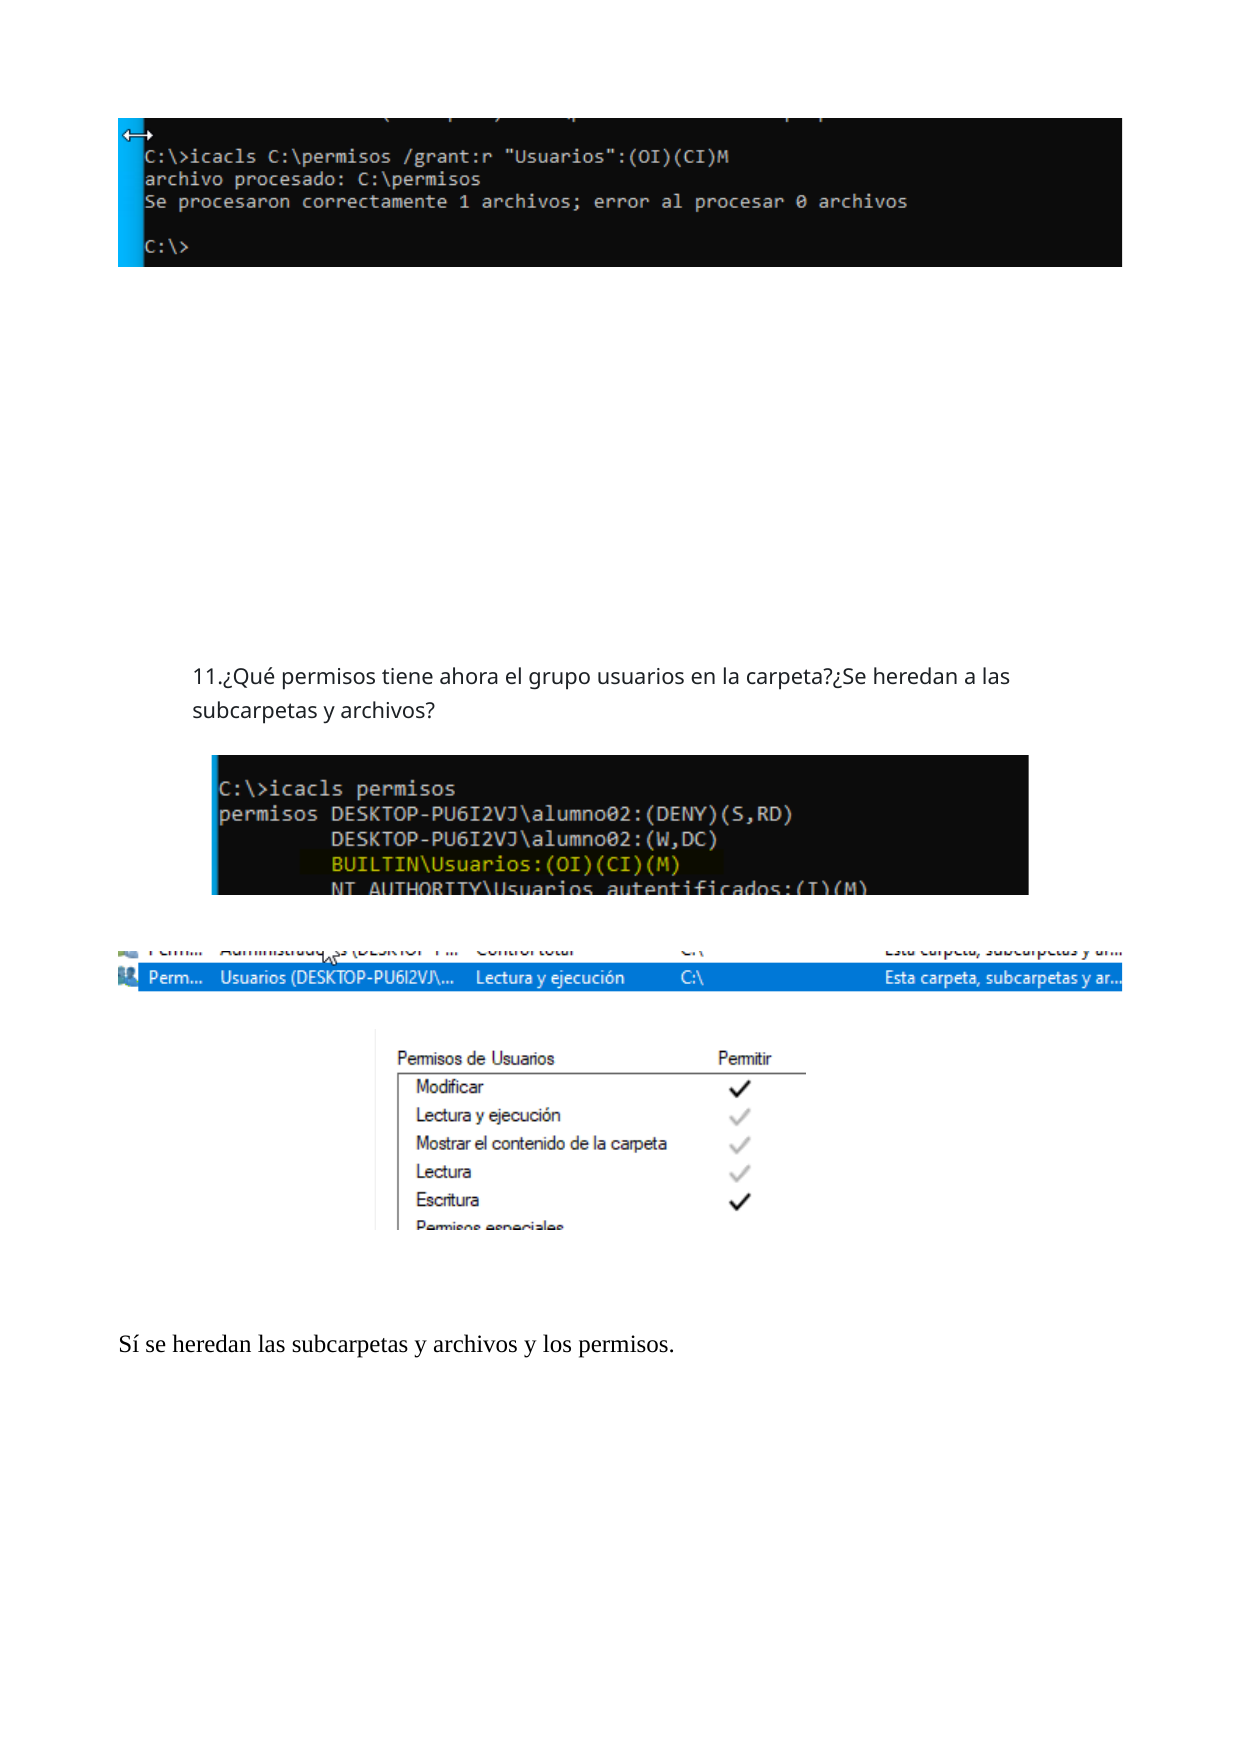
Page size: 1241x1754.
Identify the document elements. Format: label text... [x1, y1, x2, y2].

picture [374, 1029, 806, 1230]
picture [218, 755, 1029, 895]
text Sí se heredan las subcarpetas y archivos y los permisos. [118, 1329, 1122, 1358]
list ¿Qué permisos tiene ahora el grupo usuarios en la carpeta?¿Se heredan a las subcarpetas y archivos? [118, 661, 1122, 725]
picture [124, 118, 1123, 267]
picture [118, 951, 1123, 1014]
